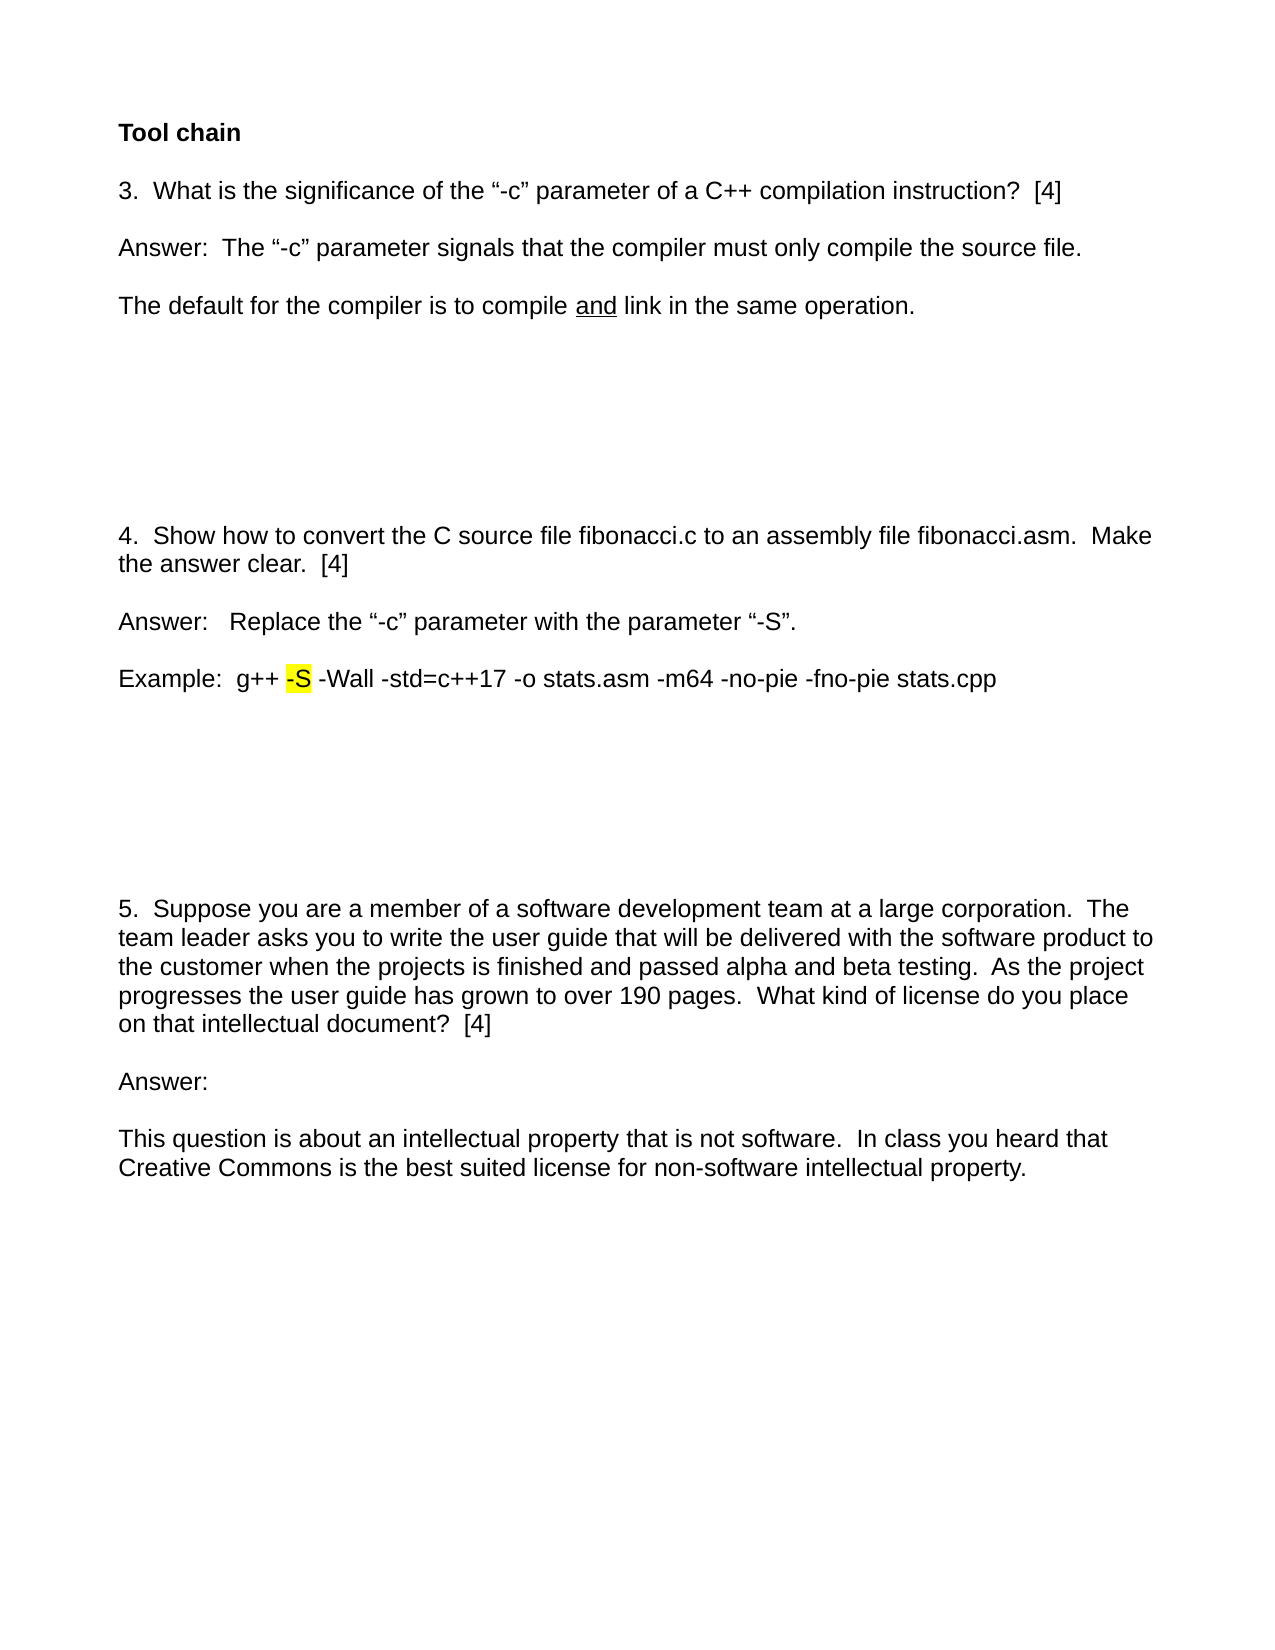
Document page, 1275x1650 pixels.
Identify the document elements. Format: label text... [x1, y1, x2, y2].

text The default for the compiler is to compile and link in the same operation. [118, 291, 1157, 319]
text Tool chain [118, 118, 1157, 147]
text Answer: The “-c” parameter signals that the compiler must only compile the source file. [118, 233, 1157, 262]
text Example: g++ -S -Wall -std=c++17 -o stats.asm -m64 -no-pie -fno-pie stats.cpp [118, 664, 1157, 693]
text 5. Suppose you are a member of a software development team at a large corporation. The team leader asks you to write the user guide that will be delivered with the software product to the customer when the projects is finished and passed alpha and beta testing. As the project progresses the user guide has grown to over 190 pages. What kind of license do you place on that intellectual document? [4] [118, 894, 1157, 1038]
text This question is about an intellectual property that is not software. In class you heard that Creative Commons is the best suited license for non-software intellectual property. [118, 1124, 1157, 1182]
text 3. What is the significance of the “-c” parameter of a C++ compilation instruction? [4] [118, 176, 1157, 204]
text Answer: [118, 1067, 1157, 1096]
text 4. Show how to convert the C source file fibonacci.c to an assembly file fibonacci.asm. Make the answer clear. [4] [118, 521, 1157, 578]
text Answer: Replace the “-c” parameter with the parameter “-S”. [118, 607, 1157, 636]
